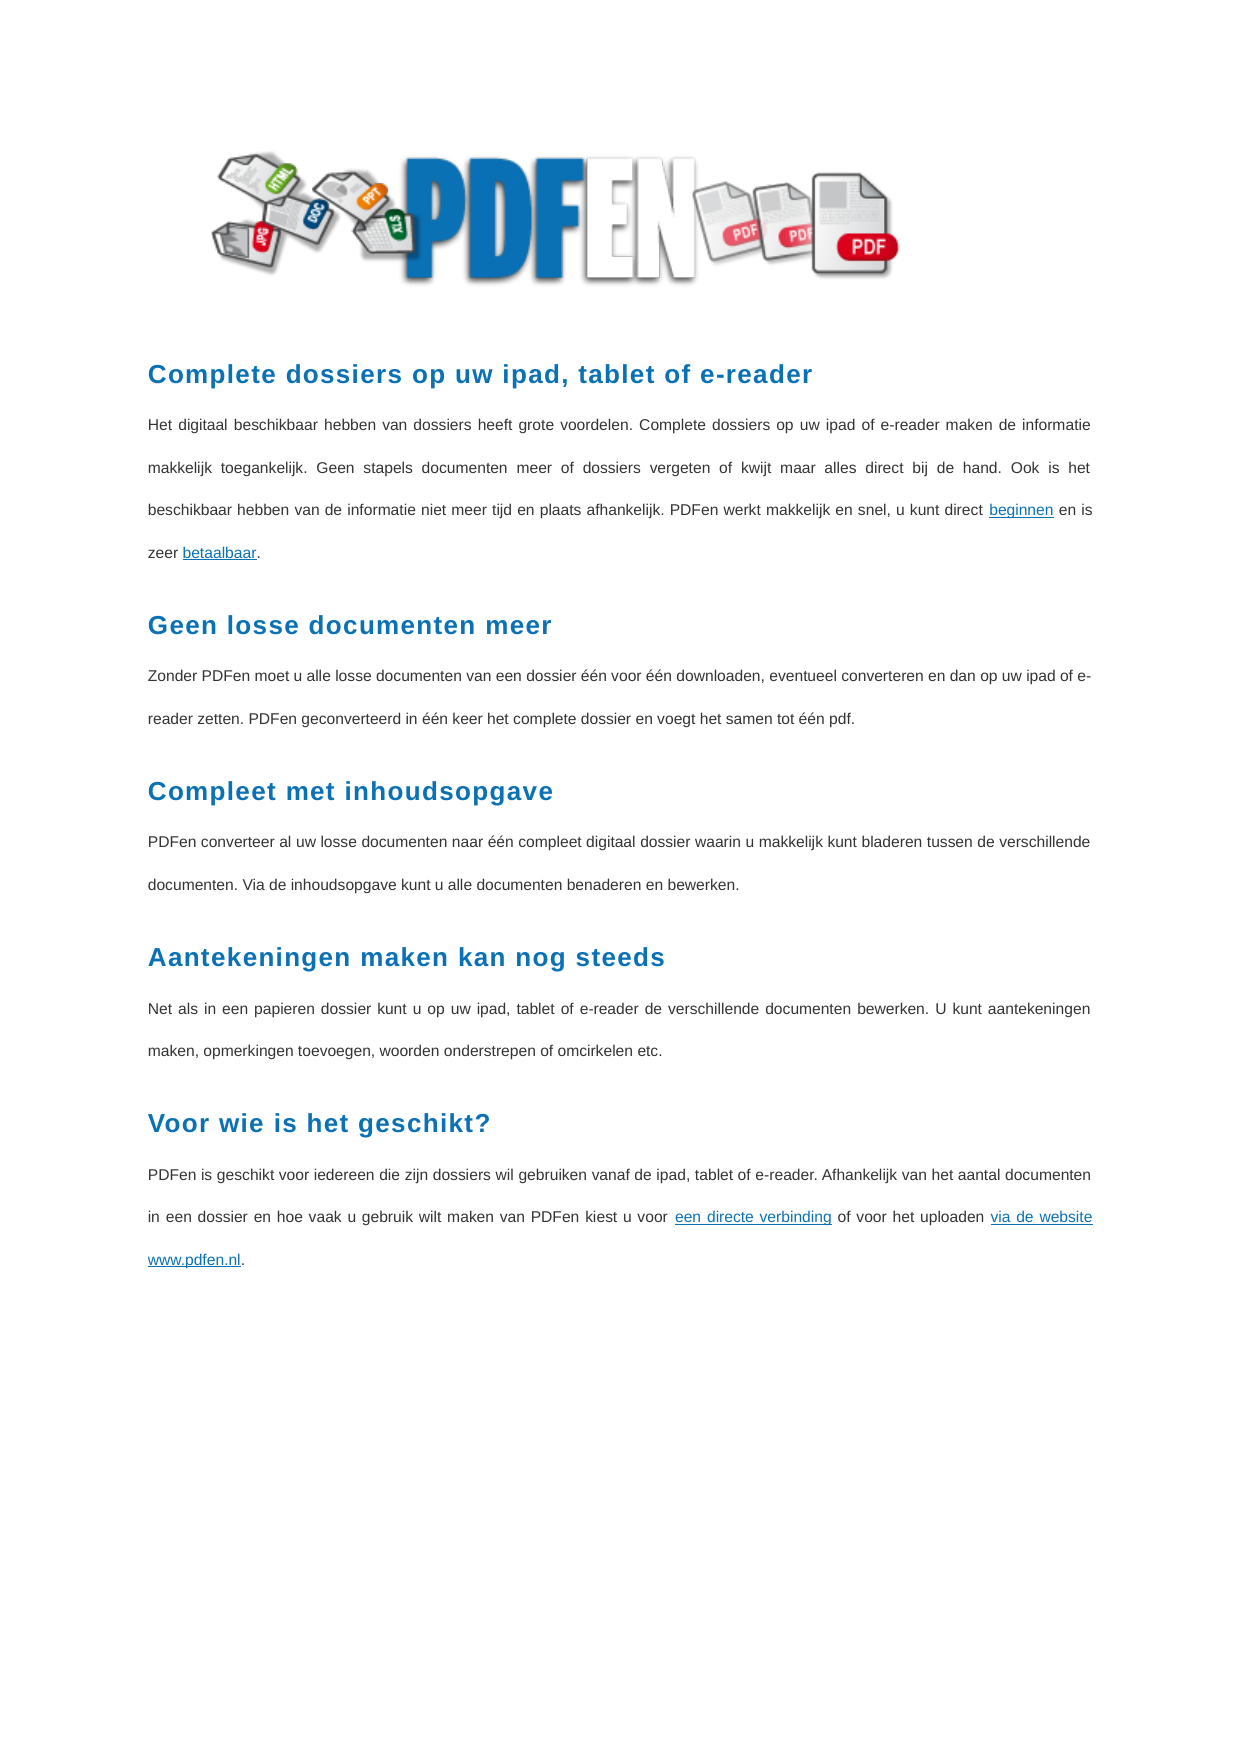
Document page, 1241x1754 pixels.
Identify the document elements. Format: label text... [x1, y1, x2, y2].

subtitle Compleet met inhoudsopgave [148, 776, 1093, 806]
picture [195, 147, 1046, 322]
subtitle Aantekeningen maken kan nog steeds [148, 942, 1093, 972]
text PDFen converteer al uw losse documenten naar één compleet digitaal dossier waarin u makkelijk kunt bladeren tussen de verschillende documenten. Via de inhoudsopgave kunt u alle documenten benaderen en bewerken. [148, 809, 1093, 894]
text Het digitaal beschikbaar hebben van dossiers heeft grote voordelen. Complete dossiers op uw ipad of e-reader maken de informatie makkelijk toegankelijk. Geen stapels documenten meer of dossiers vergeten of kwijt maar alles direct bij de hand. Ook is het beschikbaar hebben van de informatie niet meer tijd en plaats afhankelijk. PDFen werkt makkelijk en snel, u kunt direct beginnen en is zeer betaalbaar. [148, 391, 1093, 561]
subtitle Complete dossiers op uw ipad, tablet of e-reader [148, 359, 1093, 388]
text Net als in een papieren dossier kunt u op uw ipad, tablet of e-reader de verschillende documenten bewerken. U kunt aantekeningen maken, opmerkingen toevoegen, woorden onderstrepen of omcirkelen etc. [148, 975, 1093, 1060]
text Zonder PDFen moet u alle losse documenten van een dossier één voor één downloaden, eventueel converteren en dan op uw ipad of e-reader zetten. PDFen geconverteerd in één keer het complete dossier en voegt het samen tot één pdf. [148, 643, 1093, 728]
subtitle Geen losse documenten meer [148, 610, 1093, 640]
text PDFen is geschikt voor iedereen die zijn dossiers wil gebruiken vanaf de ipad, tablet of e-reader. Afhankelijk van het aantal documenten in een dossier en hoe vaak u gebruik wilt maken van PDFen kiest u voor een directe verbinding of voor het uploaden via de website www.pdfen.nl. [148, 1141, 1093, 1268]
subtitle Voor wie is het geschikt? [148, 1108, 1093, 1138]
